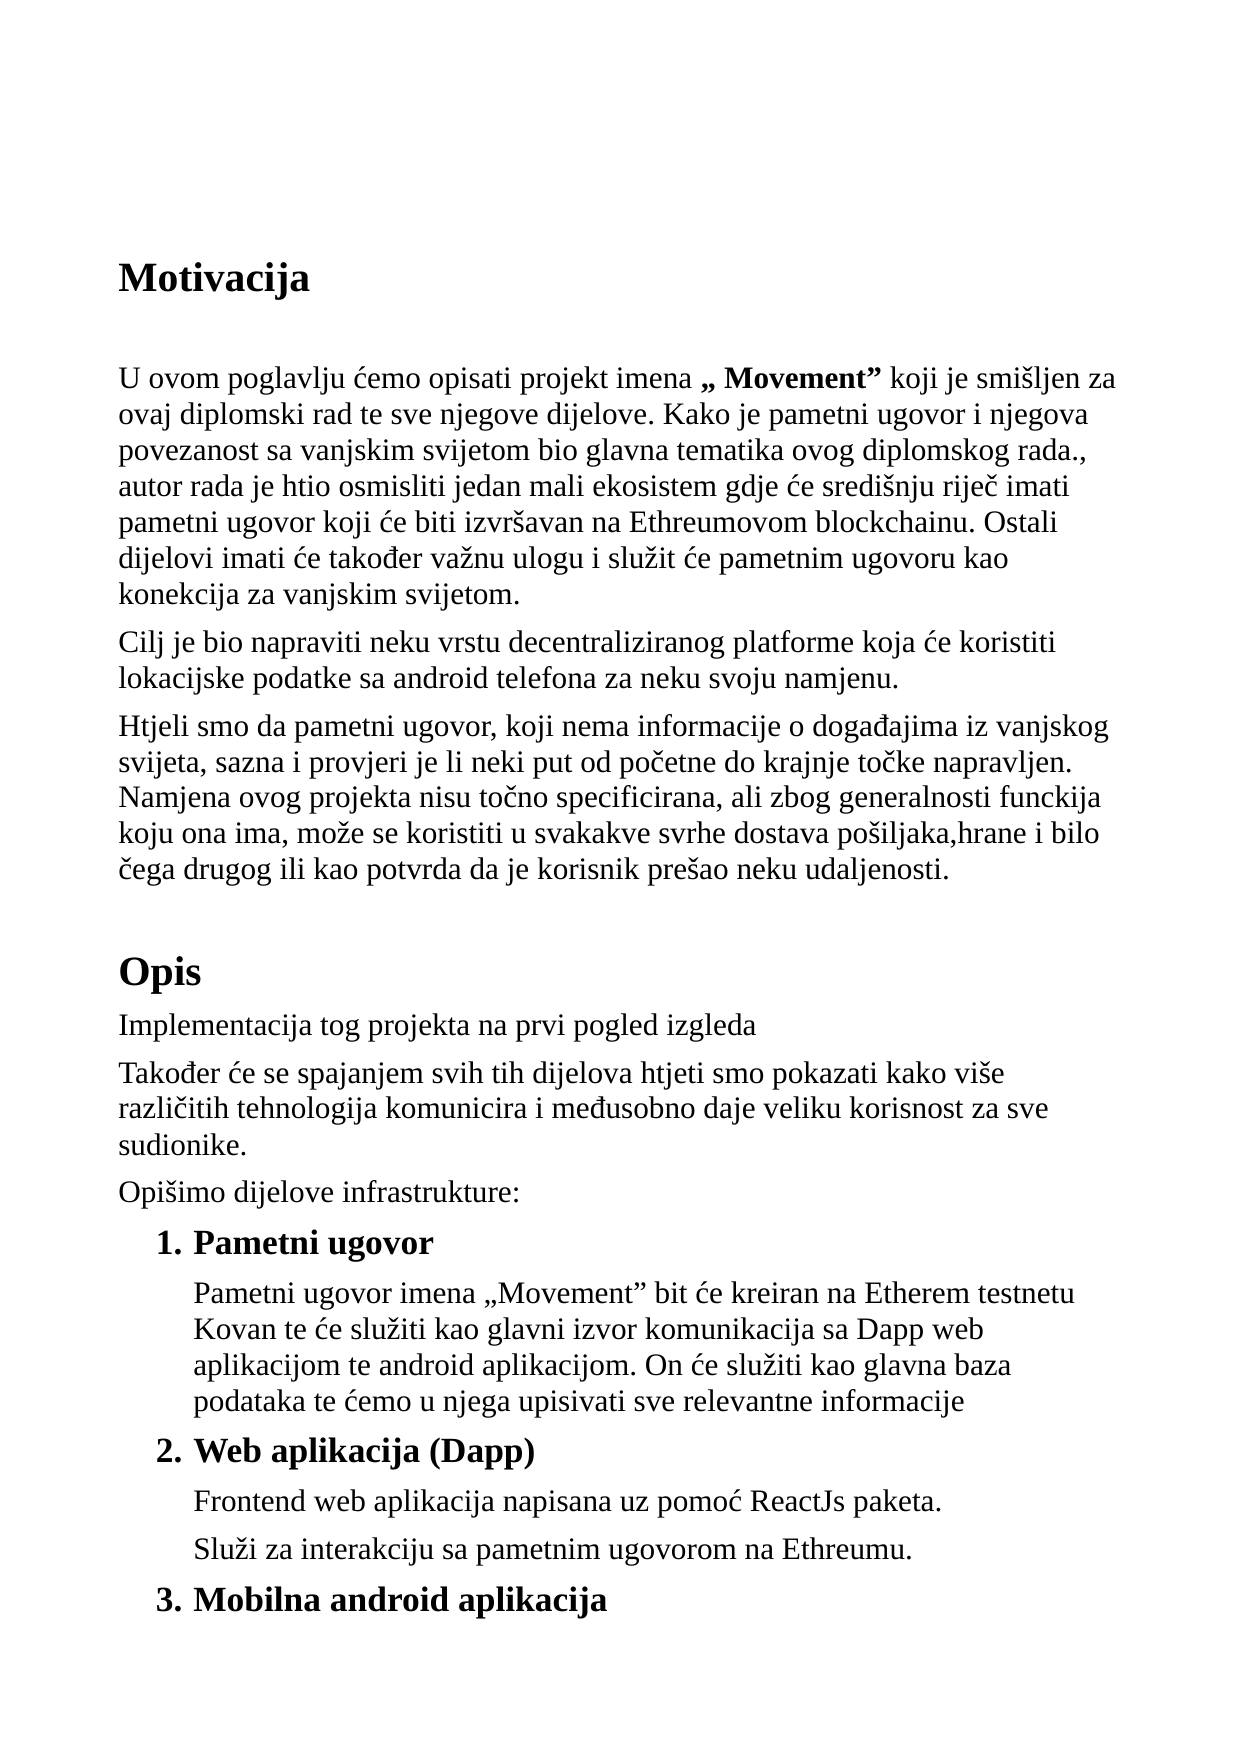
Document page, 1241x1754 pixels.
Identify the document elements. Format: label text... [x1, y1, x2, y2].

list Web aplikacija (Dapp) [156, 1430, 1122, 1471]
text Opis [118, 946, 1122, 994]
list Pametni ugovor imena „Movement” bit će kreiran na Etherem testnetu Kovan te će služiti kao glavni izvor komunikacija sa Dapp web aplikacijom te android aplikacijom. On će služiti kao glavna baza podataka te ćemo u njega upisivati sve relevantne informacije [156, 1274, 1122, 1418]
text Također će se spajanjem svih tih dijelova htjeti smo pokazati kako više različitih tehnologija komunicira i međusobno daje veliku korisnost za sve sudionike. [118, 1054, 1122, 1162]
list Mobilna android aplikacija [156, 1578, 1122, 1619]
list Frontend web aplikacija napisana uz pomoć ReactJs paketa. [156, 1482, 1122, 1518]
text Implementacija tog projekta na prvi pogled izgleda [118, 1006, 1122, 1042]
text Cilj je bio napraviti neku vrstu decentraliziranog platforme koja će koristiti lokacijske podatke sa android telefona za neku svoju namjenu. [118, 623, 1122, 695]
text Htjeli smo da pametni ugovor, koji nema informacije o događajima iz vanjskog svijeta, sazna i provjeri je li neki put od početne do krajnje točke napravljen. Namjena ovog projekta nisu točno specificirana, ali zbog generalnosti funckija koju ona ima, može se koristiti u svakakve svrhe dostava pošiljaka,hrane i bilo čega drugog ili kao potvrda da je korisnik prešao neku udaljenosti. [118, 707, 1122, 887]
text Opišimo dijelove infrastrukture: [118, 1173, 1122, 1209]
text Motivacija [118, 252, 1122, 300]
text U ovom poglavlju ćemo opisati projekt imena „ Movement” koji je smišljen za ovaj diplomski rad te sve njegove dijelove. Kako je pametni ugovor i njegova povezanost sa vanjskim svijetom bio glavna tematika ovog diplomskog rada., autor rada je htio osmisliti jedan mali ekosistem gdje će središnju riječ imati pametni ugovor koji će biti izvršavan na Ethreumovom blockchainu. Ostali dijelovi imati će također važnu ulogu i služit će pametnim ugovoru kao konekcija za vanjskim svijetom. [118, 360, 1122, 611]
list Pametni ugovor [156, 1221, 1122, 1262]
list Služi za interakciju sa pametnim ugovorom na Ethreumu. [156, 1530, 1122, 1566]
